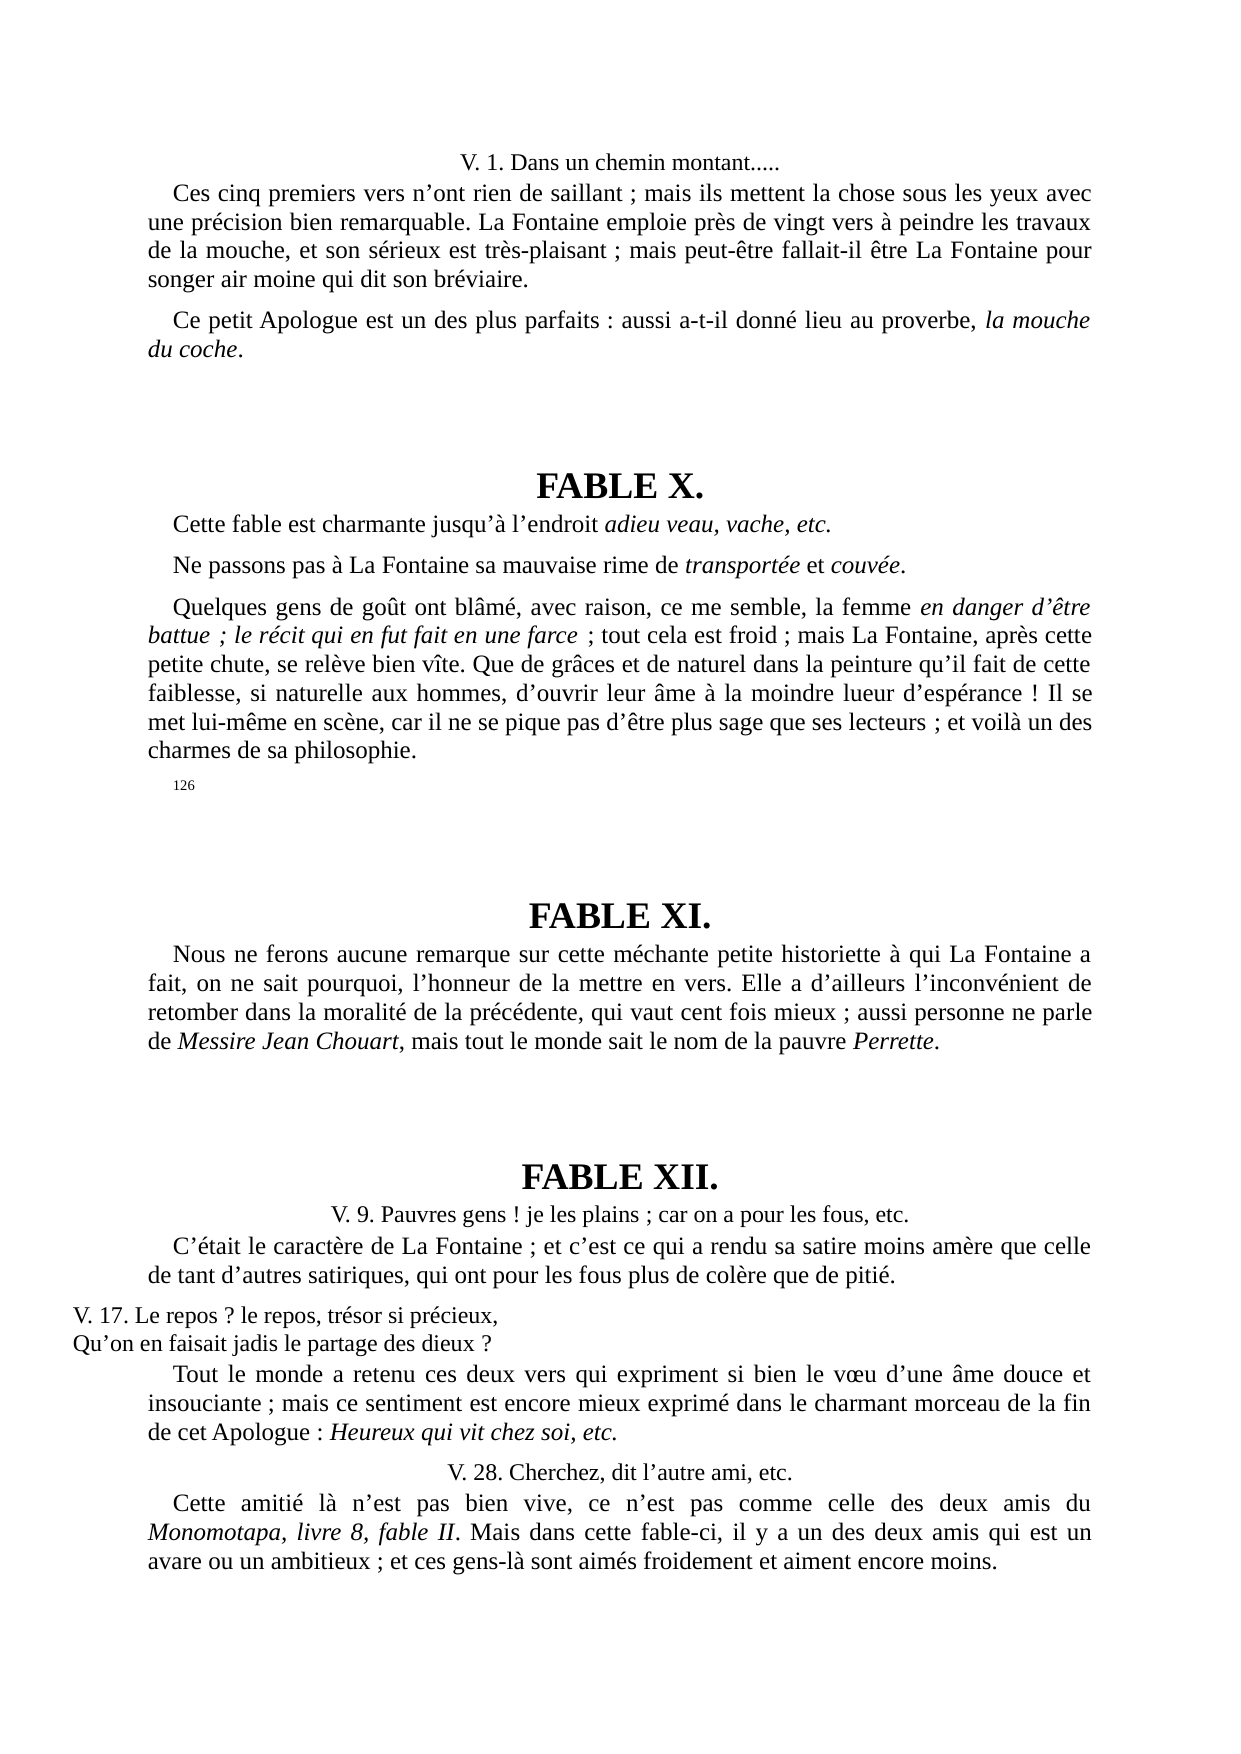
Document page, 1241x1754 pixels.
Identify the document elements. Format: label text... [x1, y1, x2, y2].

text Tout le monde a retenu ces deux vers qui expriment si bien le vœu d’une âme douce et insouciante ; mais ce sentiment est encore mieux exprimé dans le charmant morceau de la fin de cet Apologue : Heureux qui vit chez soi, etc. [148, 1359, 1093, 1445]
text V. 9. Pauvres gens ! je les plains ; car on a pour les fous, etc. [148, 1201, 1093, 1228]
text V. 1. Dans un chemin montant..... [148, 148, 1093, 175]
text Ne passons pas à La Fontaine sa mauvaise rime de transportée et couvée. [148, 550, 1093, 579]
text Quelques gens de goût ont blâmé, avec raison, ce me semble, la femme en danger d’être battue ; le récit qui en fut fait en une farce ; tout cela est froid ; mais La Fontaine, après cette petite chute, se relève bien vîte. Que de grâces et de naturel dans la peinture qu’il fait de cette faiblesse, si naturelle aux hommes, d’ouvrir leur âme à la moindre lueur d’espérance ! Il se met lui-même en scène, car il ne se pique pas d’être plus sage que ses lecteurs ; et voilà un des charmes de sa philosophie. [148, 592, 1093, 764]
text Ce petit Apologue est un des plus parfaits : aussi a-t-il donné lieu au proverbe, la mouche du coche. [148, 306, 1093, 363]
subtitle FABLE XI. [148, 893, 1093, 937]
text V. 17. Le repos ? le repos, trésor si précieux, [73, 1301, 1093, 1329]
subtitle FABLE X. [148, 463, 1093, 506]
text V. 28. Cherchez, dit l’autre ami, etc. [148, 1458, 1093, 1486]
text 126 [148, 777, 1093, 793]
text Cette fable est charmante jusqu’à l’endroit adieu veau, vache, etc. [148, 509, 1093, 538]
text Nous ne ferons aucune remarque sur cette méchante petite historiette à qui La Fontaine a fait, on ne sait pourquoi, l’honneur de la mettre en vers. Elle a d’ailleurs l’inconvénient de retomber dans la moralité de la précédente, qui vaut cent fois mieux ; aussi personne ne parle de Messire Jean Chouart, mais tout le monde sait le nom de la pauvre Perrette. [148, 939, 1093, 1054]
text Cette amitié là n’est pas bien vive, ce n’est pas comme celle des deux amis du Monomotapa, livre 8, fable II. Mais dans cette fable-ci, il y a un des deux amis qui est un avare ou un ambitieux ; et ces gens-là sont aimés froidement et aiment encore moins. [148, 1488, 1093, 1575]
subtitle FABLE XII. [148, 1154, 1093, 1198]
text Ces cinq premiers vers n’ont rien de saillant ; mais ils mettent la chose sous les yeux avec une précision bien remarquable. La Fontaine emploie près de vingt vers à peindre les travaux de la mouche, et son sérieux est très-plaisant ; mais peut-être fallait-il être La Fontaine pour songer air moine qui dit son bréviaire. [148, 178, 1093, 293]
text C’était le caractère de La Fontaine ; et c’est ce qui a rendu sa satire moins amère que celle de tant d’autres satiriques, qui ont pour les fous plus de colère que de pitié. [148, 1231, 1093, 1288]
text Qu’on en faisait jadis le partage des dieux ? [73, 1329, 1093, 1356]
